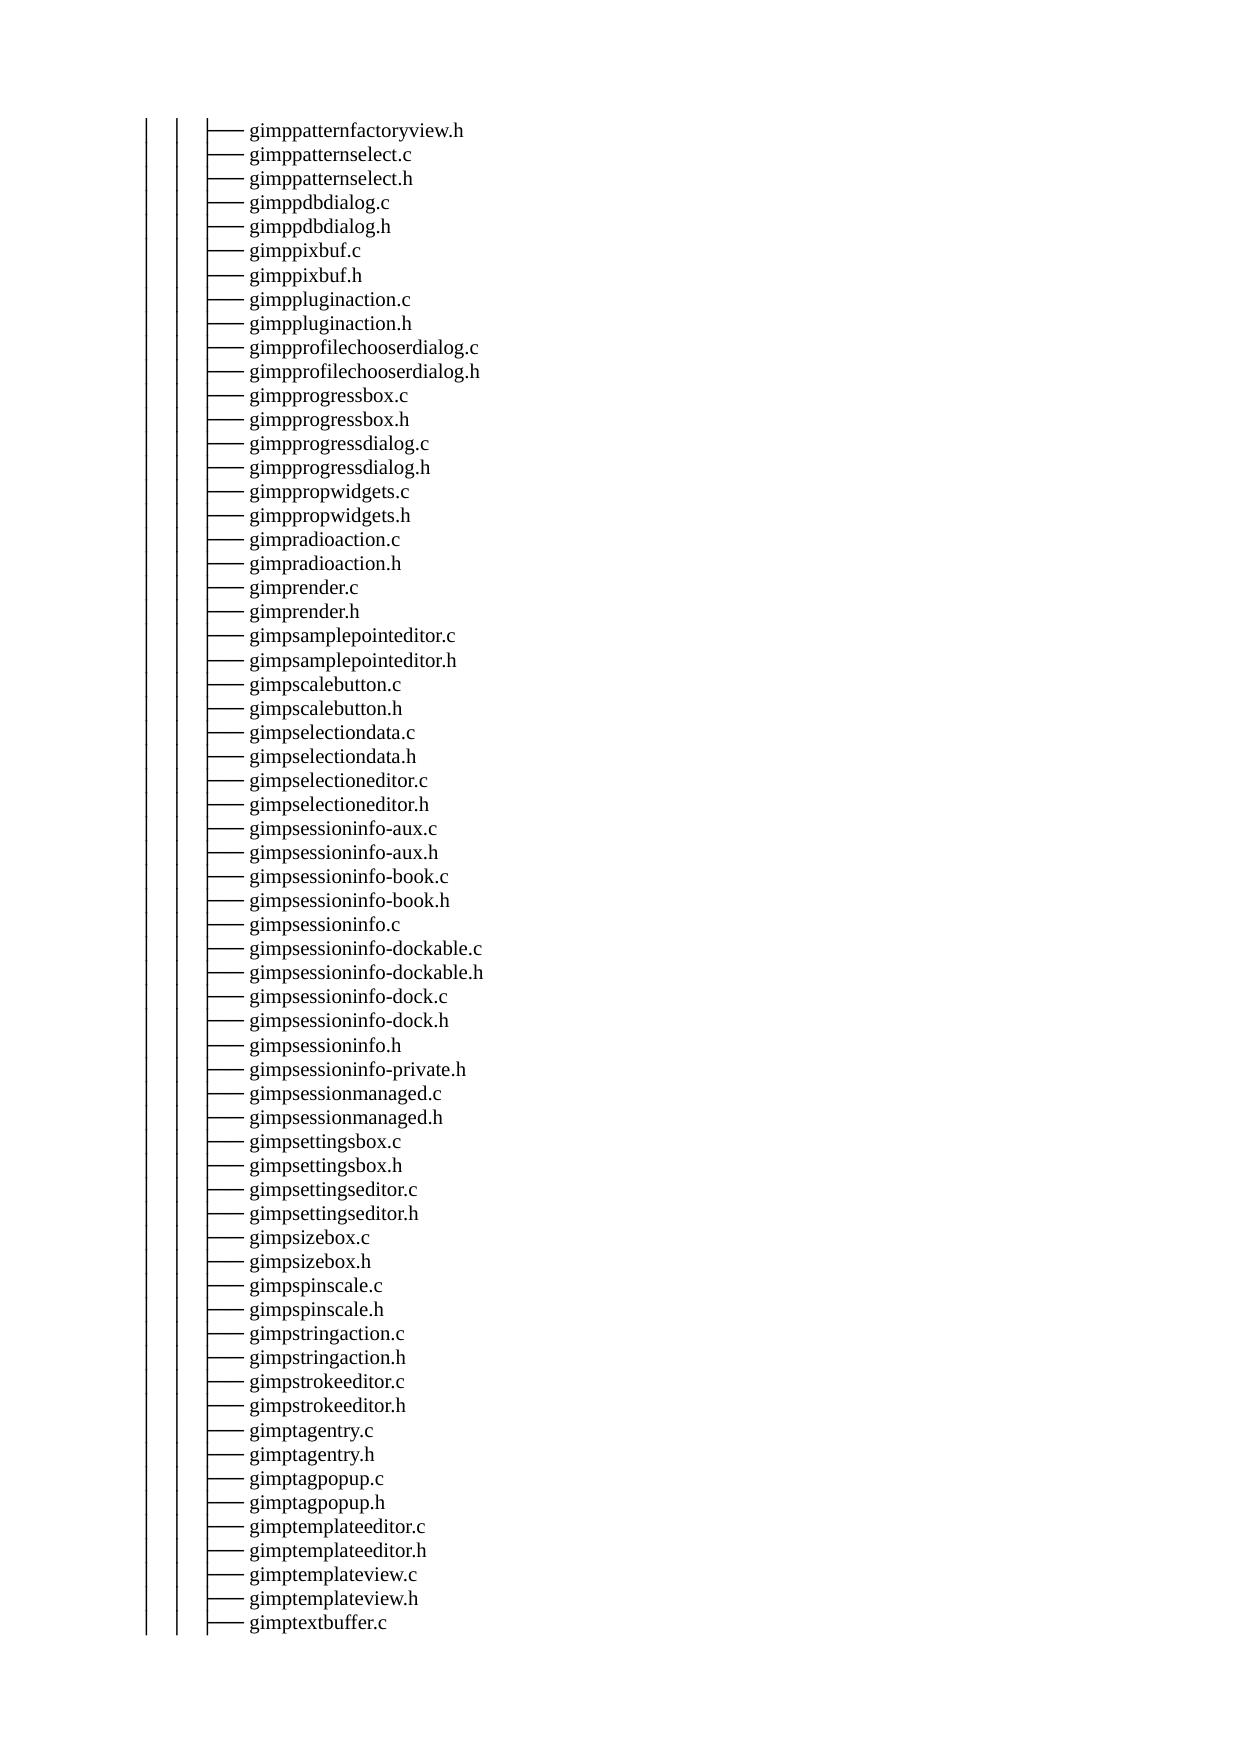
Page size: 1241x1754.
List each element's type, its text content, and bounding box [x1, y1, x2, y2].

text │ │ ├── gimpsizebox.h [118, 1249, 146, 1273]
text │ │ ├── gimppluginaction.c [147, 287, 176, 311]
text │ │ ├── gimpsessioninfo-dockable.c [147, 936, 176, 960]
text │ │ ├── gimpscalebutton.h [177, 696, 207, 720]
text │ │ ├── gimppatternselect.c [118, 142, 146, 166]
text │ │ ├── gimptagentry.c [177, 1417, 207, 1442]
text │ │ ├── gimpsessioninfo.h [177, 1032, 207, 1057]
text │ │ ├── gimpspinscale.h [147, 1297, 176, 1321]
text │ │ ├── gimpsessioninfo.h [147, 1032, 176, 1057]
text │ │ ├── gimptemplateview.h [177, 1586, 207, 1610]
text │ │ ├── gimpprogressbox.c [208, 383, 1122, 407]
text │ │ ├── gimprender.c [118, 575, 146, 599]
text │ │ ├── gimppropwidgets.c [118, 479, 146, 503]
text │ │ ├── gimpsessioninfo-dockable.c [177, 936, 207, 960]
text │ │ ├── gimpsessioninfo-aux.h [147, 840, 176, 864]
text │ │ ├── gimppropwidgets.h [208, 503, 1122, 527]
text │ │ ├── gimpsessionmanaged.c [208, 1081, 1122, 1105]
text │ │ ├── gimptagpopup.c [147, 1466, 176, 1490]
text │ │ ├── gimpsessionmanaged.h [177, 1105, 207, 1129]
text │ │ ├── gimpradioaction.h [118, 551, 146, 575]
text │ │ ├── gimpselectiondata.c [208, 720, 1122, 744]
text │ │ ├── gimpsizebox.h [177, 1249, 207, 1273]
text │ │ ├── gimpradioaction.c [147, 527, 176, 551]
text │ │ ├── gimpsessioninfo.c [208, 912, 1122, 936]
text │ │ ├── gimpsessioninfo-private.h [118, 1057, 146, 1081]
text │ │ ├── gimpstrokeeditor.h [208, 1393, 1122, 1417]
text │ │ ├── gimppixbuf.c [147, 238, 176, 262]
text │ │ ├── gimprender.h [147, 599, 176, 623]
text │ │ ├── gimptagentry.h [177, 1442, 207, 1466]
text │ │ ├── gimpsessioninfo-dock.c [147, 984, 176, 1008]
text │ │ ├── gimptemplateview.c [208, 1562, 1122, 1586]
text │ │ ├── gimppixbuf.c [177, 238, 207, 262]
text │ │ ├── gimpradioaction.h [208, 551, 1122, 575]
text │ │ ├── gimpradioaction.c [208, 527, 1122, 551]
text │ │ ├── gimpstringaction.c [177, 1321, 207, 1345]
text │ │ ├── gimptemplateeditor.c [177, 1514, 207, 1538]
text │ │ ├── gimptemplateeditor.c [147, 1514, 176, 1538]
text │ │ ├── gimppixbuf.h [177, 262, 207, 287]
text │ │ ├── gimpselectiondata.h [177, 744, 207, 768]
text │ │ ├── gimpspinscale.c [177, 1273, 207, 1297]
text │ │ ├── gimptemplateeditor.c [208, 1514, 1122, 1538]
text │ │ ├── gimpsessioninfo-dock.c [177, 984, 207, 1008]
text │ │ ├── gimpsessioninfo.h [118, 1032, 146, 1057]
text │ │ ├── gimptagpopup.h [208, 1490, 1122, 1514]
text │ │ ├── gimpsessioninfo-private.h [177, 1057, 207, 1081]
text │ │ ├── gimptagpopup.c [177, 1466, 207, 1490]
text │ │ ├── gimpprofilechooserdialog.c [208, 335, 1122, 359]
text │ │ ├── gimptagentry.c [208, 1417, 1122, 1442]
text │ │ ├── gimprender.c [208, 575, 1122, 599]
text │ │ ├── gimpsettingsbox.c [147, 1129, 176, 1153]
text │ │ ├── gimpprogressdialog.h [147, 455, 176, 479]
text │ │ ├── gimptemplateview.h [147, 1586, 176, 1610]
text │ │ ├── gimppdbdialog.c [208, 190, 1122, 214]
text │ │ ├── gimpprogressbox.h [118, 407, 146, 431]
text │ │ ├── gimpsettingseditor.c [208, 1177, 1122, 1201]
text │ │ ├── gimpsessionmanaged.c [118, 1081, 146, 1105]
text │ │ ├── gimpsessioninfo.h [208, 1032, 1122, 1057]
text │ │ ├── gimptagentry.h [118, 1442, 146, 1466]
text │ │ ├── gimppixbuf.h [208, 262, 1122, 287]
text │ │ ├── gimptemplateview.c [118, 1562, 146, 1586]
text │ │ ├── gimppatternselect.c [177, 142, 207, 166]
text │ │ ├── gimpprofilechooserdialog.c [147, 335, 176, 359]
text │ │ ├── gimppluginaction.h [118, 311, 146, 335]
text │ │ ├── gimpselectioneditor.c [208, 768, 1122, 792]
text │ │ ├── gimpselectioneditor.c [177, 768, 207, 792]
text │ │ ├── gimpsettingseditor.c [118, 1177, 146, 1201]
text │ │ ├── gimpsessionmanaged.h [208, 1105, 1122, 1129]
text │ │ ├── gimpsessioninfo-dock.h [177, 1008, 207, 1032]
text │ │ ├── gimpselectioneditor.h [208, 792, 1122, 816]
text │ │ ├── gimppluginaction.c [208, 287, 1122, 311]
text │ │ ├── gimpprogressbox.c [147, 383, 176, 407]
text │ │ ├── gimpscalebutton.c [147, 672, 176, 696]
text │ │ ├── gimptemplateview.h [208, 1586, 1122, 1610]
text │ │ ├── gimpstrokeeditor.h [118, 1393, 146, 1417]
text │ │ ├── gimpsamplepointeditor.c [118, 623, 146, 647]
text │ │ ├── gimppropwidgets.h [147, 503, 176, 527]
text │ │ ├── gimptemplateview.h [118, 1586, 146, 1610]
text │ │ ├── gimpstringaction.h [147, 1345, 176, 1369]
text │ │ ├── gimpsessionmanaged.c [177, 1081, 207, 1105]
text │ │ ├── gimpsessioninfo-dockable.h [147, 960, 176, 984]
text │ │ ├── gimpsessioninfo-aux.h [118, 840, 146, 864]
text │ │ ├── gimppdbdialog.h [118, 214, 146, 238]
text │ │ ├── gimpprogressdialog.c [118, 431, 146, 455]
text │ │ ├── gimpstrokeeditor.c [177, 1369, 207, 1393]
text │ │ ├── gimpprogressdialog.c [208, 431, 1122, 455]
text │ │ ├── gimpspinscale.c [118, 1273, 146, 1297]
text │ │ ├── gimpsessioninfo-aux.c [118, 816, 146, 840]
text │ │ ├── gimppatternselect.h [118, 166, 146, 190]
text │ │ ├── gimpprogressdialog.c [147, 431, 176, 455]
text │ │ ├── gimpselectioneditor.h [118, 792, 146, 816]
text │ │ ├── gimpsizebox.c [208, 1225, 1122, 1249]
text │ │ ├── gimpspinscale.c [208, 1273, 1122, 1297]
text │ │ ├── gimppdbdialog.h [147, 214, 176, 238]
text │ │ ├── gimpprofilechooserdialog.h [147, 359, 176, 383]
text │ │ ├── gimptemplateview.c [177, 1562, 207, 1586]
text │ │ ├── gimpsessioninfo-book.h [118, 888, 146, 912]
text │ │ ├── gimppropwidgets.c [208, 479, 1122, 503]
text │ │ ├── gimppropwidgets.h [118, 503, 146, 527]
text │ │ ├── gimppatternselect.c [208, 142, 1122, 166]
text │ │ ├── gimptagentry.c [118, 1417, 146, 1442]
text │ │ ├── gimppixbuf.c [208, 238, 1122, 262]
text │ │ ├── gimpselectioneditor.c [147, 768, 176, 792]
text │ │ ├── gimpsamplepointeditor.c [147, 623, 176, 647]
text │ │ ├── gimpsettingsbox.c [118, 1129, 146, 1153]
text │ │ ├── gimpsessioninfo-book.h [147, 888, 176, 912]
text │ │ ├── gimpstringaction.c [208, 1321, 1122, 1345]
text │ │ ├── gimpselectiondata.h [118, 744, 146, 768]
text │ │ ├── gimptagentry.h [147, 1442, 176, 1466]
text │ │ ├── gimpsessioninfo.c [177, 912, 207, 936]
text │ │ ├── gimpstrokeeditor.c [118, 1369, 146, 1393]
text │ │ ├── gimpprogressdialog.h [177, 455, 207, 479]
text │ │ ├── gimpstringaction.c [118, 1321, 146, 1345]
text │ │ ├── gimptemplateeditor.h [147, 1538, 176, 1562]
text │ │ ├── gimpsamplepointeditor.h [118, 647, 146, 672]
text │ │ ├── gimpstringaction.h [208, 1345, 1122, 1369]
text │ │ ├── gimpsettingseditor.h [177, 1201, 207, 1225]
text │ │ ├── gimpsettingsbox.c [177, 1129, 207, 1153]
text │ │ ├── gimpstringaction.h [177, 1345, 207, 1369]
text │ │ ├── gimppatternselect.c [147, 142, 176, 166]
text │ │ ├── gimprender.c [147, 575, 176, 599]
text │ │ ├── gimpsettingsbox.h [177, 1153, 207, 1177]
text │ │ ├── gimpsizebox.c [177, 1225, 207, 1249]
text │ │ ├── gimpselectioneditor.h [177, 792, 207, 816]
text │ │ ├── gimpspinscale.h [208, 1297, 1122, 1321]
text │ │ ├── gimpscalebutton.c [177, 672, 207, 696]
text │ │ ├── gimpsamplepointeditor.c [208, 623, 1122, 647]
text │ │ ├── gimpsettingsbox.c [208, 1129, 1122, 1153]
text │ │ ├── gimpscalebutton.h [208, 696, 1122, 720]
text │ │ ├── gimpsessioninfo-aux.h [208, 840, 1122, 864]
text │ │ ├── gimppdbdialog.c [147, 190, 176, 214]
text │ │ ├── gimpsamplepointeditor.h [208, 647, 1122, 672]
text │ │ ├── gimptextbuffer.c [177, 1610, 207, 1634]
text │ │ ├── gimpsessioninfo-dock.h [118, 1008, 146, 1032]
text │ │ ├── gimpsamplepointeditor.h [177, 647, 207, 672]
text │ │ ├── gimptagpopup.h [147, 1490, 176, 1514]
text │ │ ├── gimpprogressdialog.h [118, 455, 146, 479]
text │ │ ├── gimpradioaction.h [177, 551, 207, 575]
text │ │ ├── gimppixbuf.c [118, 238, 146, 262]
text │ │ ├── gimpsizebox.h [147, 1249, 176, 1273]
text │ │ ├── gimppdbdialog.c [118, 190, 146, 214]
text │ │ ├── gimpradioaction.h [147, 551, 176, 575]
text │ │ ├── gimptagpopup.h [177, 1490, 207, 1514]
text │ │ ├── gimpsettingsbox.h [147, 1153, 176, 1177]
text │ │ ├── gimpsizebox.c [147, 1225, 176, 1249]
text │ │ ├── gimpselectiondata.h [208, 744, 1122, 768]
text │ │ ├── gimpscalebutton.c [208, 672, 1122, 696]
text │ │ ├── gimpprogressbox.c [177, 383, 207, 407]
text │ │ ├── gimpstringaction.c [147, 1321, 176, 1345]
text │ │ ├── gimpradioaction.c [177, 527, 207, 551]
text │ │ ├── gimppatternfactoryview.h [147, 118, 176, 142]
text │ │ ├── gimptagpopup.c [208, 1466, 1122, 1490]
text │ │ ├── gimpsettingseditor.h [208, 1201, 1122, 1225]
text │ │ ├── gimpprogressbox.h [177, 407, 207, 431]
text │ │ ├── gimppdbdialog.h [208, 214, 1122, 238]
text │ │ ├── gimpstrokeeditor.c [147, 1369, 176, 1393]
text │ │ ├── gimptextbuffer.c [147, 1610, 176, 1634]
text │ │ ├── gimpprofilechooserdialog.c [177, 335, 207, 359]
text │ │ ├── gimptextbuffer.c [118, 1610, 146, 1634]
text │ │ ├── gimpselectioneditor.h [147, 792, 176, 816]
text │ │ ├── gimpstrokeeditor.h [177, 1393, 207, 1417]
text │ │ ├── gimpsettingsbox.h [208, 1153, 1122, 1177]
text │ │ ├── gimppdbdialog.c [177, 190, 207, 214]
text │ │ ├── gimpscalebutton.h [147, 696, 176, 720]
text │ │ ├── gimppropwidgets.c [177, 479, 207, 503]
text │ │ ├── gimpradioaction.c [118, 527, 146, 551]
text │ │ ├── gimpsessioninfo-dock.c [208, 984, 1122, 1008]
text │ │ ├── gimprender.h [118, 599, 146, 623]
text │ │ ├── gimptemplateview.c [147, 1562, 176, 1586]
text │ │ ├── gimpstrokeeditor.c [208, 1369, 1122, 1393]
text │ │ ├── gimpprofilechooserdialog.h [177, 359, 207, 383]
text │ │ ├── gimpselectiondata.c [118, 720, 146, 744]
text │ │ ├── gimppluginaction.c [118, 287, 146, 311]
text │ │ ├── gimpsettingseditor.c [177, 1177, 207, 1201]
text │ │ ├── gimppluginaction.h [147, 311, 176, 335]
text │ │ ├── gimppatternfactoryview.h [177, 118, 207, 142]
text │ │ ├── gimprender.c [177, 575, 207, 599]
text │ │ ├── gimpscalebutton.h [118, 696, 146, 720]
text │ │ ├── gimppluginaction.h [208, 311, 1122, 335]
text │ │ ├── gimppatternfactoryview.h [208, 118, 1122, 142]
text │ │ ├── gimpprogressdialog.c [177, 431, 207, 455]
text │ │ ├── gimpstringaction.h [118, 1345, 146, 1369]
text │ │ ├── gimpselectiondata.c [147, 720, 176, 744]
text │ │ ├── gimppatternselect.h [147, 166, 176, 190]
text │ │ ├── gimpsizebox.c [118, 1225, 146, 1249]
text │ │ ├── gimppropwidgets.h [177, 503, 207, 527]
text │ │ ├── gimpsessionmanaged.c [147, 1081, 176, 1105]
text │ │ ├── gimpsessioninfo-dock.h [147, 1008, 176, 1032]
text │ │ ├── gimptagpopup.h [118, 1490, 146, 1514]
text │ │ ├── gimpprofilechooserdialog.h [208, 359, 1122, 383]
text │ │ ├── gimpsessioninfo-book.h [177, 888, 207, 912]
text │ │ ├── gimppatternselect.h [208, 166, 1122, 190]
text │ │ ├── gimppropwidgets.c [147, 479, 176, 503]
text │ │ ├── gimpsamplepointeditor.h [147, 647, 176, 672]
text │ │ ├── gimpprogressbox.h [147, 407, 176, 431]
text │ │ ├── gimpsettingsbox.h [118, 1153, 146, 1177]
text │ │ ├── gimpprogressbox.c [118, 383, 146, 407]
text │ │ ├── gimpsessioninfo-book.c [177, 864, 207, 888]
text │ │ ├── gimptextbuffer.c [208, 1610, 1122, 1634]
text │ │ ├── gimpsessioninfo-book.c [147, 864, 176, 888]
text │ │ ├── gimppixbuf.h [118, 262, 146, 287]
text │ │ ├── gimpsessionmanaged.h [118, 1105, 146, 1129]
text │ │ ├── gimpsessioninfo-book.h [208, 888, 1122, 912]
text │ │ ├── gimpsizebox.h [208, 1249, 1122, 1273]
text │ │ ├── gimpsettingseditor.c [147, 1177, 176, 1201]
text │ │ ├── gimptagpopup.c [118, 1466, 146, 1490]
text │ │ ├── gimppatternfactoryview.h [118, 118, 146, 142]
text │ │ ├── gimpselectiondata.h [147, 744, 176, 768]
text │ │ ├── gimpspinscale.c [147, 1273, 176, 1297]
text │ │ ├── gimpsettingseditor.h [118, 1201, 146, 1225]
text │ │ ├── gimprender.h [208, 599, 1122, 623]
text │ │ ├── gimpspinscale.h [177, 1297, 207, 1321]
text │ │ ├── gimpsessioninfo-dockable.c [208, 936, 1122, 960]
text │ │ ├── gimpselectioneditor.c [118, 768, 146, 792]
text │ │ ├── gimpsessioninfo-aux.c [177, 816, 207, 840]
text │ │ ├── gimpsessioninfo-aux.h [177, 840, 207, 864]
text │ │ ├── gimppluginaction.h [177, 311, 207, 335]
text │ │ ├── gimpsessioninfo-dock.c [118, 984, 146, 1008]
text │ │ ├── gimpsessioninfo-private.h [208, 1057, 1122, 1081]
text │ │ ├── gimpscalebutton.c [118, 672, 146, 696]
text │ │ ├── gimpselectiondata.c [177, 720, 207, 744]
text │ │ ├── gimpsessioninfo-dockable.h [208, 960, 1122, 984]
text │ │ ├── gimptemplateeditor.h [208, 1538, 1122, 1562]
text │ │ ├── gimpprogressdialog.h [208, 455, 1122, 479]
text │ │ ├── gimppluginaction.c [177, 287, 207, 311]
text │ │ ├── gimptemplateeditor.c [118, 1514, 146, 1538]
text │ │ ├── gimpstrokeeditor.h [147, 1393, 176, 1417]
text │ │ ├── gimptagentry.c [147, 1417, 176, 1442]
text │ │ ├── gimpsessionmanaged.h [147, 1105, 176, 1129]
text │ │ ├── gimpsessioninfo-dockable.h [177, 960, 207, 984]
text │ │ ├── gimpsessioninfo.c [118, 912, 146, 936]
text │ │ ├── gimpsessioninfo-private.h [147, 1057, 176, 1081]
text │ │ ├── gimptagentry.h [208, 1442, 1122, 1466]
text │ │ ├── gimpsessioninfo-dock.h [208, 1008, 1122, 1032]
text │ │ ├── gimptemplateeditor.h [177, 1538, 207, 1562]
text │ │ ├── gimpsessioninfo-aux.c [147, 816, 176, 840]
text │ │ ├── gimpprogressbox.h [208, 407, 1122, 431]
text │ │ ├── gimpspinscale.h [118, 1297, 146, 1321]
text │ │ ├── gimppixbuf.h [147, 262, 176, 287]
text │ │ ├── gimpsessioninfo-book.c [118, 864, 146, 888]
text │ │ ├── gimpsamplepointeditor.c [177, 623, 207, 647]
text │ │ ├── gimpsessioninfo.c [147, 912, 176, 936]
text │ │ ├── gimppatternselect.h [177, 166, 207, 190]
text │ │ ├── gimpsessioninfo-aux.c [208, 816, 1122, 840]
text │ │ ├── gimpsettingseditor.h [147, 1201, 176, 1225]
text │ │ ├── gimprender.h [177, 599, 207, 623]
text │ │ ├── gimppdbdialog.h [177, 214, 207, 238]
text │ │ ├── gimptemplateeditor.h [118, 1538, 146, 1562]
text │ │ ├── gimpsessioninfo-book.c [208, 864, 1122, 888]
